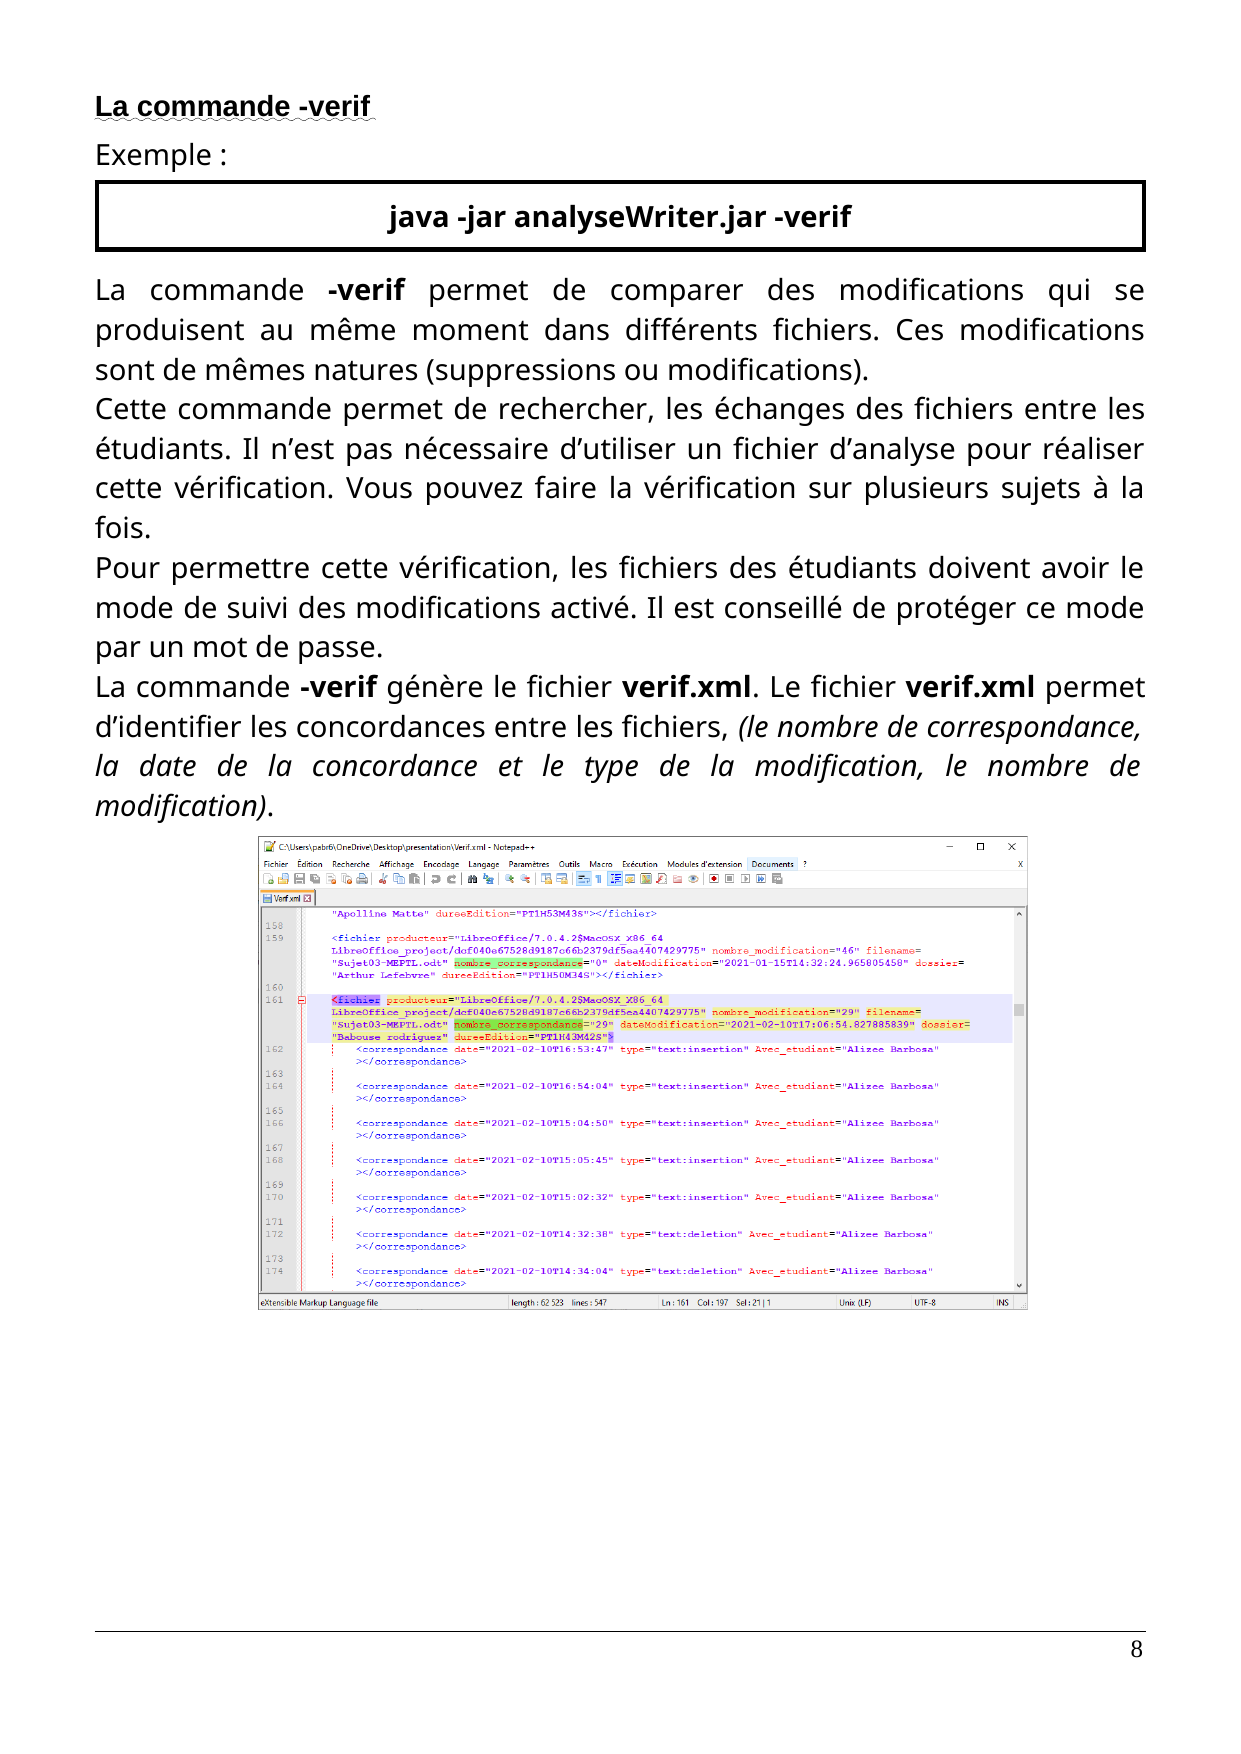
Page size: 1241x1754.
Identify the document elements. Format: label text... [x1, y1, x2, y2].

text Exemple : [94, 134, 1146, 174]
text Pour permettre cette vérification, les fichiers des étudiants doivent avoir le mode de suivi des modifications activé. Il est conseillé de protéger ce mode par un mot de passe. [94, 547, 1146, 666]
text Cette commande permet de rechercher, les échanges des fichiers entre les étudiants. Il n’est pas nécessaire d’utiliser un fichier d’analyse pour réaliser cette vérification. Vous pouvez faire la vérification sur plusieurs sujets à la fois. [94, 388, 1146, 547]
subtitle La commande -verif [94, 88, 1146, 122]
text La commande -verif permet de comparer des modifications qui se produisent au même moment dans différents fichiers. Ces modifications sont de mêmes natures (suppressions ou modifications). [94, 269, 1146, 388]
picture [258, 836, 1028, 1310]
text La commande -verif génère le fichier verif.xml. Le fichier verif.xml permet d’identifier les concordances entre les fichiers, (le nombre de correspondance, la date de la concordance et le type de la modification, le nombre de modification). [94, 666, 1146, 825]
text java -jar analyseWriter.jar -verif [99, 184, 1142, 247]
